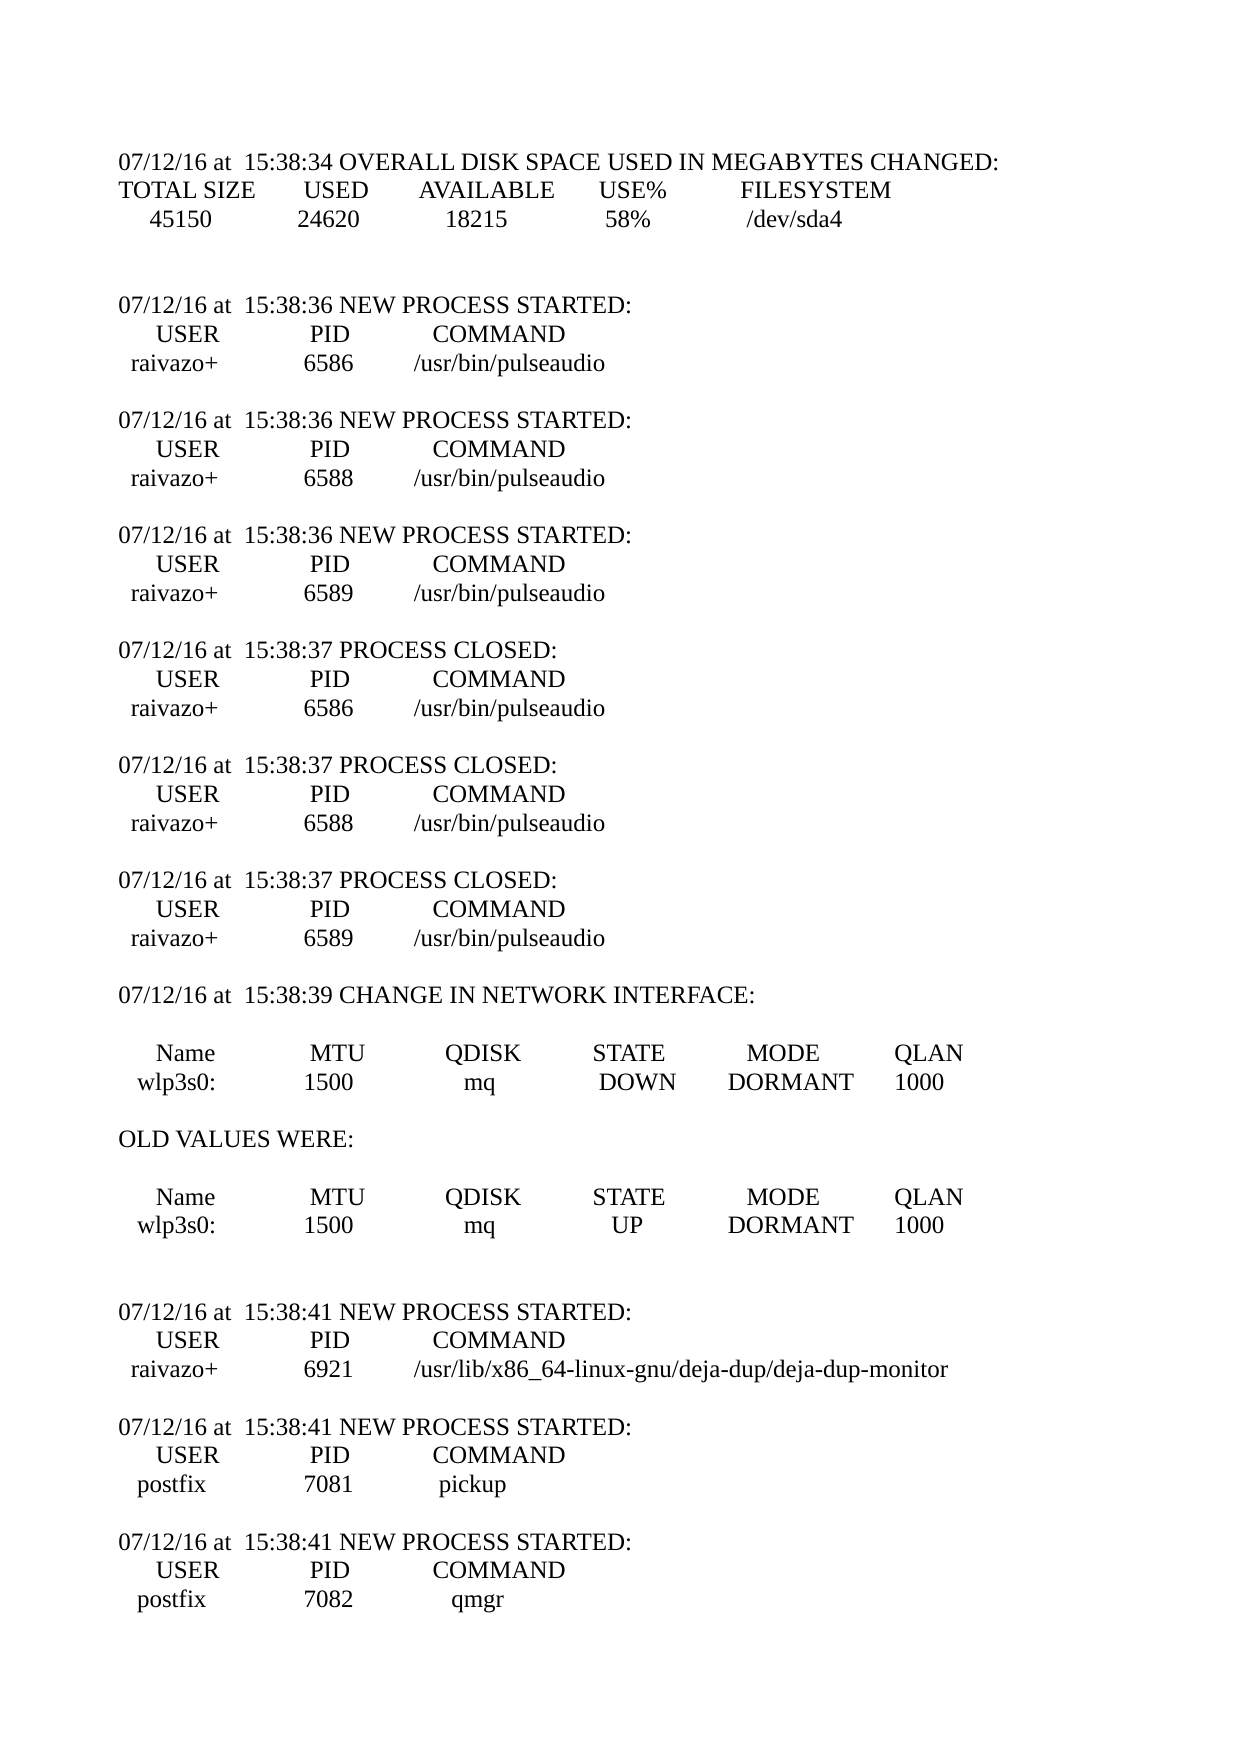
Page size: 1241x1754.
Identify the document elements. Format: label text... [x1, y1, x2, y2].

text 07/12/16 at 15:38:34 OVERALL DISK SPACE USED IN MEGABYTES CHANGED: [118, 147, 1122, 176]
text postfix 7081 pickup [118, 1469, 1122, 1498]
text wlp3s0: 1500 mq UP DORMANT 1000 [118, 1211, 1122, 1239]
text raivazo+ 6589 /usr/bin/pulseaudio [118, 578, 1122, 607]
text raivazo+ 6588 /usr/bin/pulseaudio [118, 463, 1122, 492]
text USER PID COMMAND [118, 894, 1122, 923]
text TOTAL SIZE USED AVAILABLE USE% FILESYSTEM [118, 176, 1122, 204]
text 07/12/16 at 15:38:36 NEW PROCESS STARTED: [118, 406, 1122, 434]
text USER PID COMMAND [118, 434, 1122, 463]
text raivazo+ 6589 /usr/bin/pulseaudio [118, 923, 1122, 952]
text 07/12/16 at 15:38:36 NEW PROCESS STARTED: [118, 521, 1122, 549]
text USER PID COMMAND [118, 1326, 1122, 1354]
text USER PID COMMAND [118, 319, 1122, 348]
text Name MTU QDISK STATE MODE QLAN [118, 1182, 1122, 1211]
text 07/12/16 at 15:38:37 PROCESS CLOSED: [118, 866, 1122, 894]
text raivazo+ 6586 /usr/bin/pulseaudio [118, 693, 1122, 722]
text raivazo+ 6921 /usr/lib/x86_64-linux-gnu/deja-dup/deja-dup-monitor [118, 1354, 1122, 1383]
text 07/12/16 at 15:38:41 NEW PROCESS STARTED: [118, 1297, 1122, 1326]
text raivazo+ 6588 /usr/bin/pulseaudio [118, 808, 1122, 837]
text USER PID COMMAND [118, 779, 1122, 808]
text USER PID COMMAND [118, 1441, 1122, 1469]
text wlp3s0: 1500 mq DOWN DORMANT 1000 [118, 1067, 1122, 1096]
text 07/12/16 at 15:38:37 PROCESS CLOSED: [118, 636, 1122, 664]
text postfix 7082 qmgr [118, 1584, 1122, 1613]
text 07/12/16 at 15:38:36 NEW PROCESS STARTED: [118, 291, 1122, 319]
text USER PID COMMAND [118, 549, 1122, 578]
text 07/12/16 at 15:38:41 NEW PROCESS STARTED: [118, 1412, 1122, 1441]
text raivazo+ 6586 /usr/bin/pulseaudio [118, 348, 1122, 377]
text USER PID COMMAND [118, 664, 1122, 693]
text USER PID COMMAND [118, 1556, 1122, 1584]
text 45150 24620 18215 58% /dev/sda4 [118, 204, 1122, 233]
text 07/12/16 at 15:38:41 NEW PROCESS STARTED: [118, 1527, 1122, 1556]
text OLD VALUES WERE: [118, 1124, 1122, 1153]
text 07/12/16 at 15:38:39 CHANGE IN NETWORK INTERFACE: [118, 981, 1122, 1009]
text 07/12/16 at 15:38:37 PROCESS CLOSED: [118, 751, 1122, 779]
text Name MTU QDISK STATE MODE QLAN [118, 1038, 1122, 1067]
